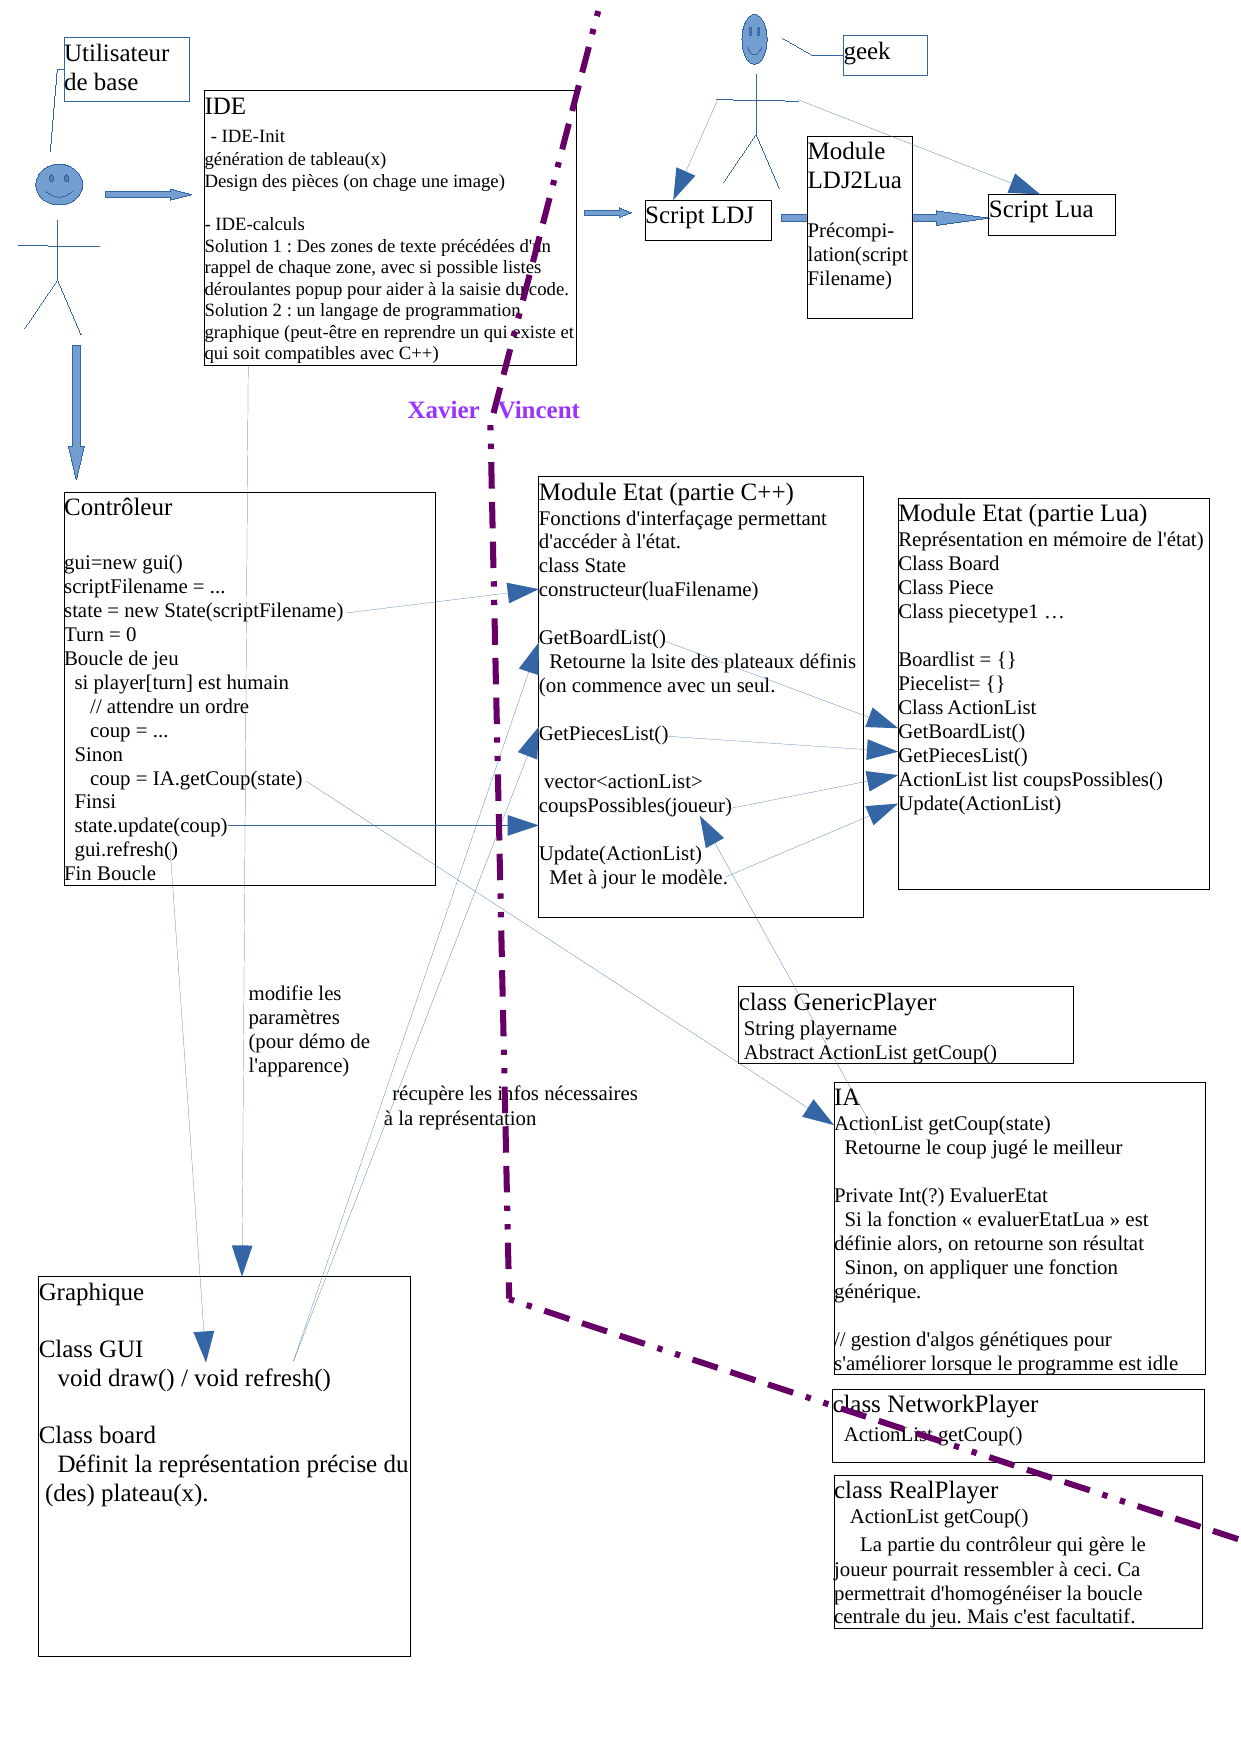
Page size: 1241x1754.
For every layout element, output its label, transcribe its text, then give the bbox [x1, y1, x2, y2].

text (pour démo de [118, 1029, 184, 1053]
text (pour démo de [400, 1029, 421, 1053]
text l'apparence) [975, 1053, 1073, 1063]
text à la représentation [862, 1106, 1122, 1130]
text (pour démo de [244, 1029, 406, 1053]
text paramètres [739, 1005, 812, 1029]
text paramètres [652, 1005, 738, 1029]
text à la représentation [118, 1106, 189, 1130]
text l'apparence) [743, 1064, 843, 1077]
text modifie les [739, 987, 798, 1005]
text modifie les [244, 981, 422, 1005]
text modifie les [118, 981, 180, 1005]
text paramètres [1074, 1005, 1122, 1029]
text (pour démo de [689, 1029, 738, 1053]
text récupère les infos nécessaires [846, 1077, 1122, 1082]
text à la représentation [373, 1106, 391, 1130]
text modifie les [180, 981, 243, 1005]
text l'apparence) [739, 1053, 836, 1063]
text à la représentation [189, 1106, 243, 1130]
text l'apparence) [244, 1053, 398, 1077]
text modifie les [793, 981, 1122, 1005]
text l'apparence) [118, 1053, 185, 1077]
text paramètres [244, 1005, 414, 1029]
text (pour démo de [414, 1029, 721, 1053]
text à la représentation [835, 1106, 867, 1130]
text modifie les [796, 987, 1073, 1005]
text paramètres [118, 1005, 182, 1029]
text récupère les infos nécessaires [187, 1077, 243, 1106]
text récupère les infos nécessaires [244, 1077, 390, 1106]
text l'apparence) [835, 1053, 974, 1063]
text (pour démo de [1074, 1029, 1122, 1053]
text modifie les [432, 981, 648, 1005]
text récupère les infos nécessaires [118, 1077, 187, 1106]
text (pour démo de [183, 1029, 243, 1053]
text l'apparence) [185, 1053, 243, 1077]
text récupère les infos nécessaires [393, 1077, 803, 1106]
text (pour démo de [822, 1029, 1073, 1053]
text paramètres [408, 1005, 430, 1029]
text à la représentation [384, 1106, 834, 1130]
text récupère les infos nécessaires [763, 1077, 846, 1106]
text paramètres [423, 1005, 684, 1029]
text l'apparence) [391, 1053, 412, 1077]
text modifie les [416, 981, 439, 1005]
text récupère les infos nécessaires [849, 1083, 1122, 1106]
text à la représentation [244, 1106, 380, 1130]
text paramètres [182, 1005, 243, 1029]
text l'apparence) [838, 1053, 1122, 1077]
text paramètres [808, 1005, 1073, 1029]
text modifie les [615, 981, 793, 1005]
text l'apparence) [404, 1053, 758, 1077]
text (pour démo de [739, 1029, 827, 1053]
